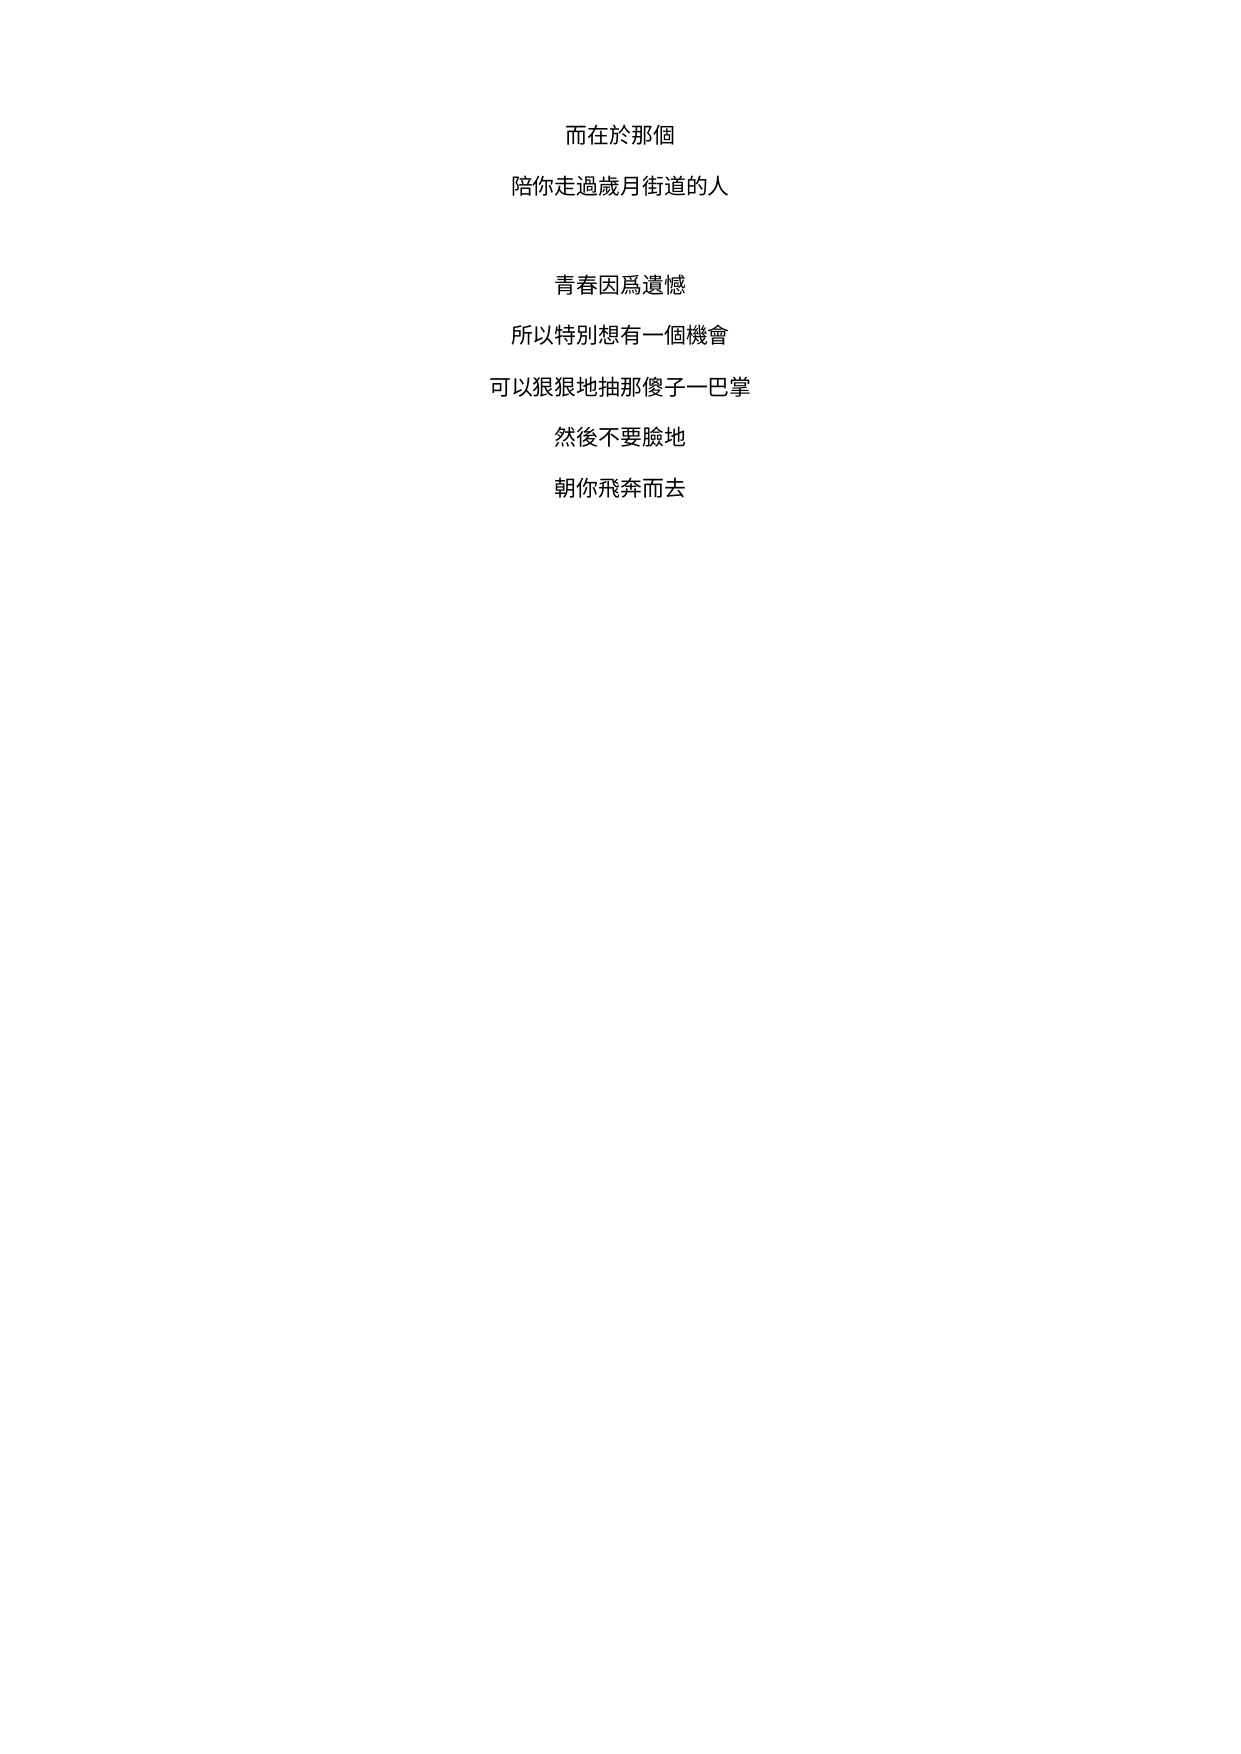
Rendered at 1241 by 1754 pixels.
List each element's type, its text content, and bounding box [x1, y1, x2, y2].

text 可以狠狠地抽那傻子一巴掌 [118, 369, 1122, 401]
text 朝你飛奔而去 [118, 471, 1122, 503]
text 而在於那個 [118, 118, 1122, 150]
text 青春因爲遺憾 [118, 268, 1122, 299]
text 所以特別想有一個機會 [118, 318, 1122, 350]
text 然後不要臉地 [118, 420, 1122, 452]
text 陪你走過歲月街道的人 [118, 169, 1122, 201]
